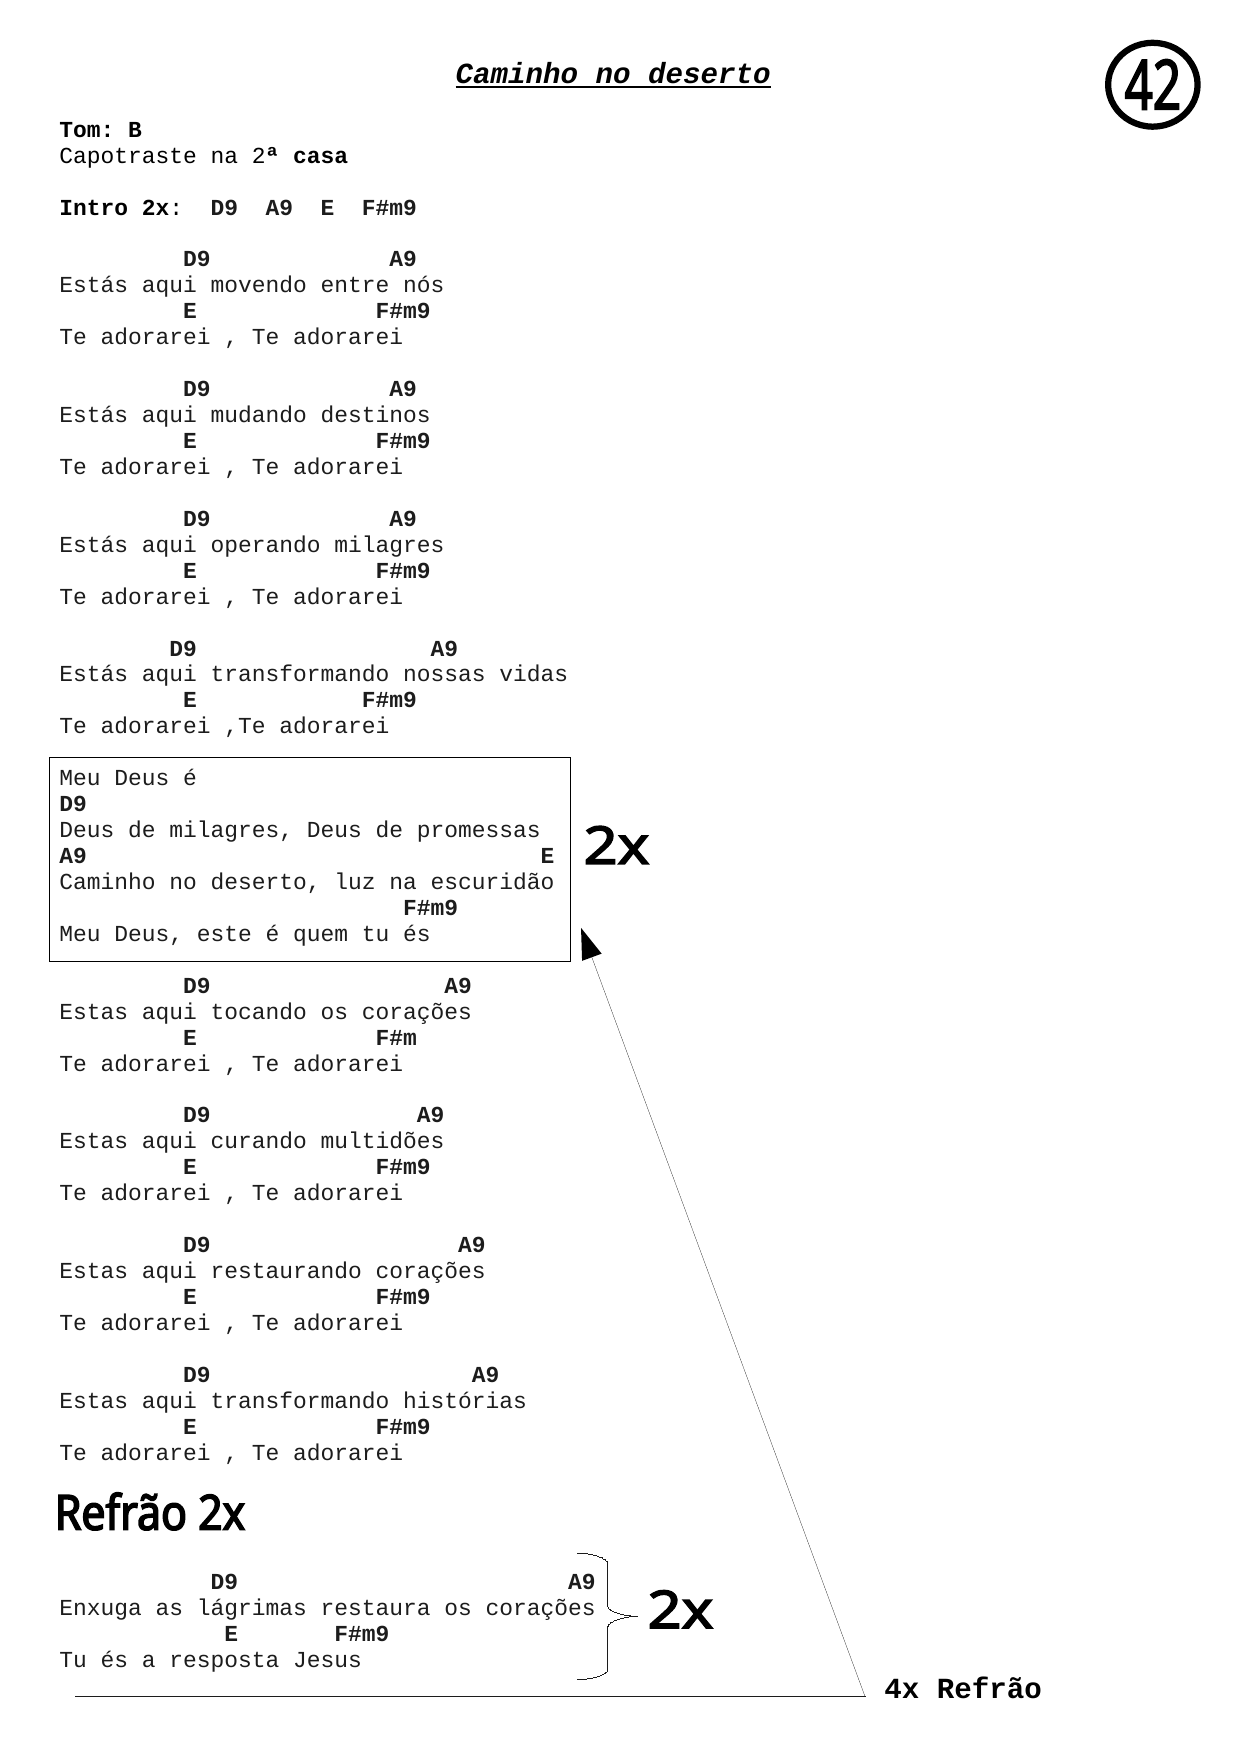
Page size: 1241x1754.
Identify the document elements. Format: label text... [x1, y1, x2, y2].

text E F#m9 [59, 1156, 674, 1182]
text [571, 818, 1167, 844]
text Enxuga as lágrimas restaura os corações [59, 1597, 670, 1622]
text [571, 896, 1167, 922]
text Estas aqui curando multidões [59, 1130, 664, 1156]
text D9 A9 [59, 1571, 607, 1597]
text Te adorarei , Te adorarei [59, 1052, 635, 1078]
text [609, 1000, 1167, 1026]
text Te adorarei , Te adorarei [59, 585, 1167, 611]
text Tom: B [59, 118, 1167, 144]
text [676, 1182, 1167, 1207]
text Estas aqui transformando histórias [59, 1389, 760, 1415]
text [571, 767, 1167, 792]
text [714, 1285, 1167, 1311]
text [571, 844, 1167, 870]
text Intro 2x: D9 A9 E F#m9 [59, 196, 1167, 222]
text Estas aqui tocando os corações [59, 1000, 616, 1026]
text D9 A9 [59, 1233, 702, 1259]
text E F#m9 [59, 1622, 846, 1648]
text Caminho no deserto, luz na escuridão [59, 870, 570, 896]
text [838, 1622, 1167, 1648]
text F#m9 [59, 896, 570, 922]
text D9 A9 [59, 974, 607, 1000]
text [618, 1026, 1167, 1052]
text E F#m9 [59, 1415, 770, 1441]
text [571, 870, 1167, 896]
text [608, 1571, 827, 1597]
text Te adorarei , Te adorarei [59, 1441, 779, 1467]
text Capotraste na 2ª casa [59, 144, 1167, 170]
text Estas aqui restaurando corações [59, 1259, 712, 1285]
text E F#m [59, 1026, 626, 1052]
text D9 [59, 792, 570, 818]
text Meu Deus é [59, 767, 570, 792]
text E F#m9 [59, 689, 1167, 715]
text Te adorarei , Te adorarei [59, 455, 1167, 481]
text D9 A9 [59, 377, 1167, 403]
text [762, 1415, 1167, 1441]
text [666, 1156, 1167, 1182]
text Te adorarei , Te adorarei [59, 326, 1167, 352]
text Estás aqui transformando nossas vidas [59, 663, 1167, 689]
text [820, 1571, 1167, 1597]
text Meu Deus, este é quem tu és [59, 922, 570, 948]
text Deus de milagres, Deus de promessas [59, 818, 570, 844]
text E F#m9 [59, 429, 1167, 455]
text E F#m9 [59, 300, 1167, 326]
text [848, 1648, 1167, 1674]
text Tu és a resposta Jesus [59, 1648, 856, 1674]
text Te adorarei ,Te adorarei [59, 715, 1167, 741]
text [571, 792, 1167, 818]
text Te adorarei , Te adorarei [59, 1311, 731, 1337]
text [599, 974, 1167, 1000]
text 4x Refrão [59, 1674, 1167, 1707]
text [1112, 59, 1141, 92]
text [628, 1052, 1167, 1078]
text Estás aqui operando milagres [59, 533, 1167, 559]
text [647, 1104, 1167, 1130]
text [662, 1597, 837, 1622]
text D9 A9 [59, 1104, 655, 1130]
text A9 E [59, 844, 570, 870]
text [829, 1597, 1167, 1622]
text [743, 1363, 1167, 1389]
text E F#m9 [59, 1285, 722, 1311]
text Caminho no deserto [59, 59, 1112, 92]
text D9 A9 [59, 1363, 750, 1389]
text [772, 1441, 1167, 1467]
text [695, 1233, 1167, 1259]
text E F#m9 [59, 559, 1167, 585]
text Te adorarei , Te adorarei [59, 1182, 683, 1207]
text D9 A9 [59, 248, 1167, 274]
text Estás aqui movendo entre nós [59, 274, 1167, 300]
text [724, 1311, 1167, 1337]
text [752, 1389, 1167, 1415]
text D9 A9 [59, 507, 1167, 533]
text [1148, 59, 1167, 92]
text D9 A9 [59, 637, 1167, 663]
text [571, 922, 1167, 948]
text [704, 1259, 1167, 1285]
text Estás aqui mudando destinos [59, 403, 1167, 429]
text [657, 1130, 1167, 1156]
